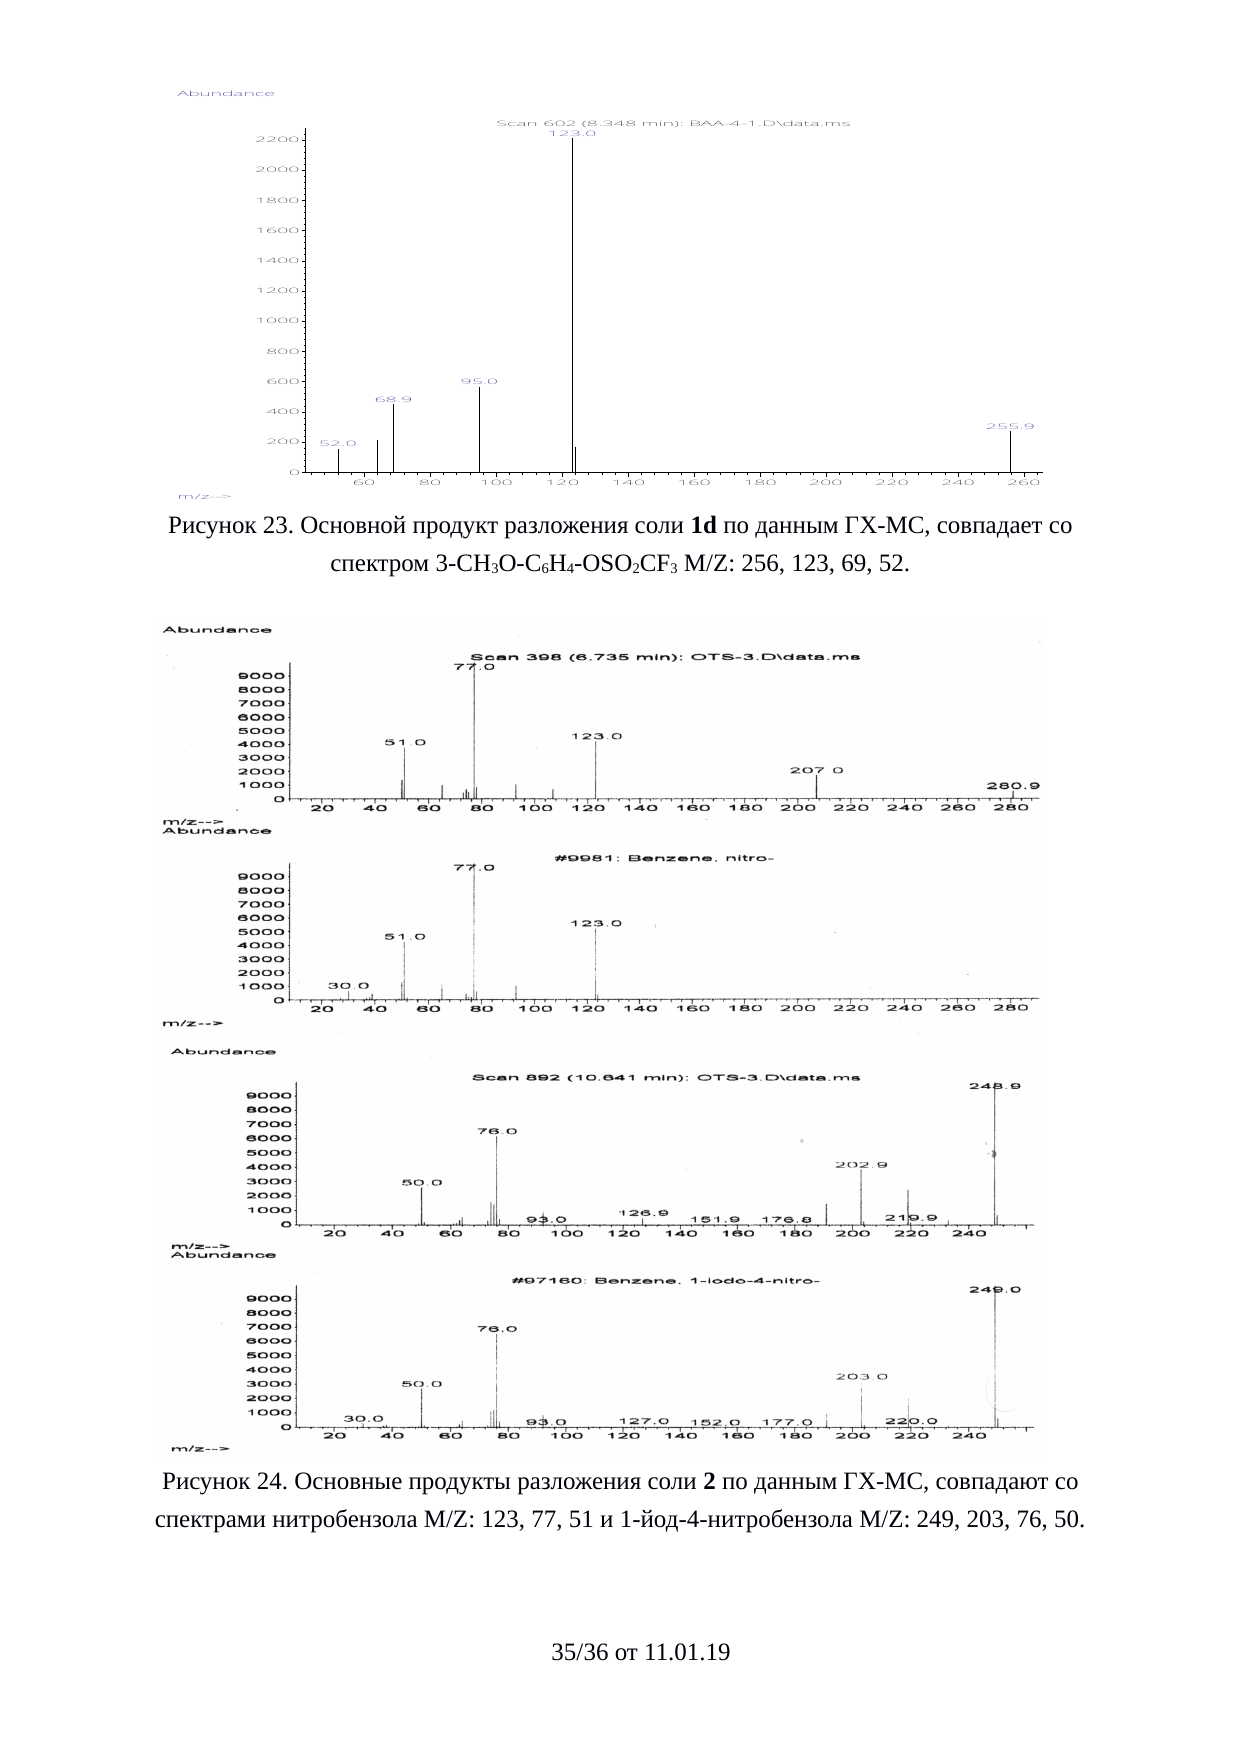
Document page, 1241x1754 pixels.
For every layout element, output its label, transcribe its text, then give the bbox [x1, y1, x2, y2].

text Рисунок 23. Основной продукт разложения соли 1d по данным ГХ-МС, совпадает со спектром 3-CH3O-C6H4-OSO2CF3 M/Z: 256, 123, 69, 52. [118, 511, 1122, 577]
picture [159, 1044, 1046, 1458]
text Рисунок 24. Основные продукты разложения соли 2 по данным ГХ-МС, совпадают со спектрами нитробензола M/Z: 123, 77, 51 и 1-йод-4-нитробензола M/Z: 249, 203, 76, 50. [118, 1466, 1122, 1532]
picture [159, 622, 1046, 1036]
